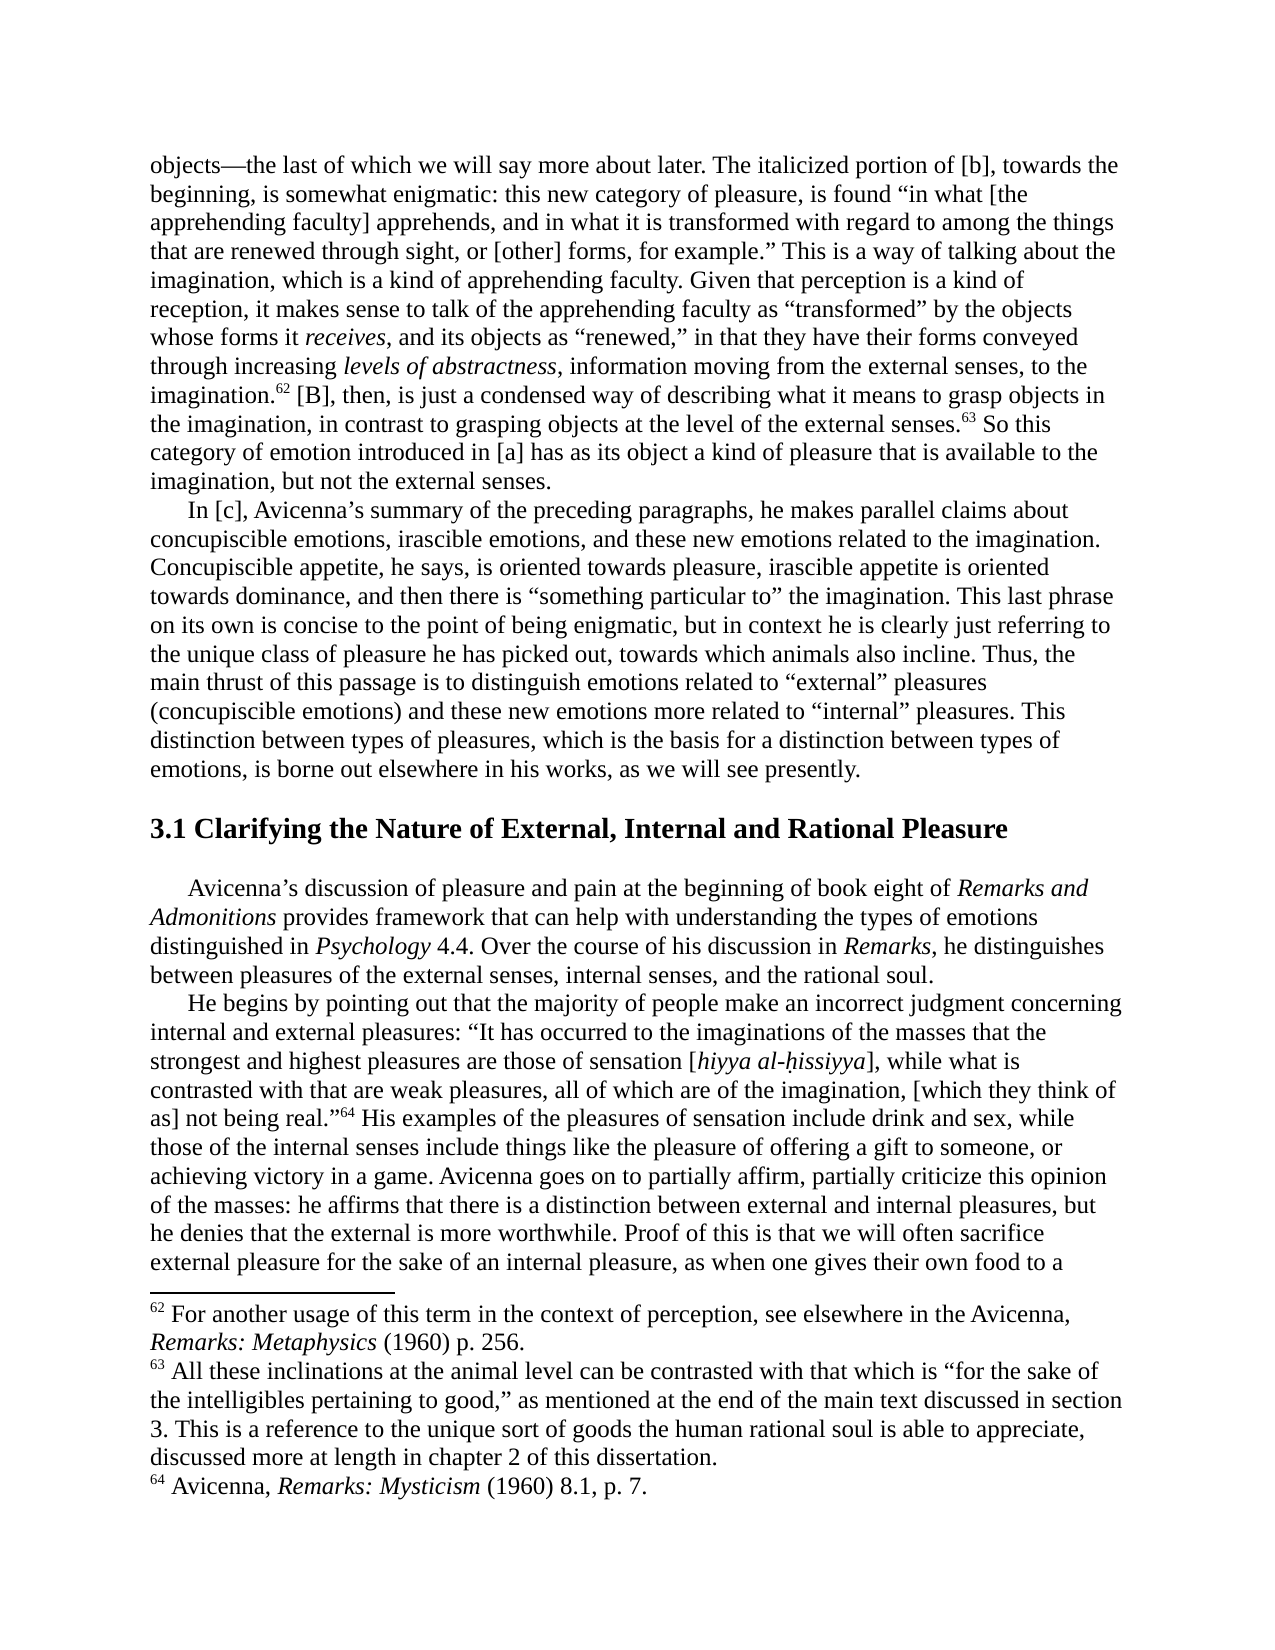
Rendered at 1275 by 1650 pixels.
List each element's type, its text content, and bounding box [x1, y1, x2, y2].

text In [c], Avicenna’s summary of the preceding paragraphs, he makes parallel claims about concupiscible emotions, irascible emotions, and these new emotions related to the imagination. Concupiscible appetite, he says, is oriented towards pleasure, irascible appetite is oriented towards dominance, and then there is “something particular to” the imagination. This last phrase on its own is concise to the point of being enigmatic, but in context he is clearly just referring to the unique class of pleasure he has picked out, towards which animals also incline. Thus, the main thrust of this passage is to distinguish emotions related to “external” pleasures (concupiscible emotions) and these new emotions more related to “internal” pleasures. This distinction between types of pleasures, which is the basis for a distinction between types of emotions, is borne out elsewhere in his works, as we will see presently. [150, 495, 1125, 782]
text Avicenna’s discussion of pleasure and pain at the beginning of book eight of Remarks and Admonitions provides framework that can help with understanding the types of emotions distinguished in Psychology 4.4. Over the course of his discussion in Remarks, he distinguishes between pleasures of the external senses, internal senses, and the rational soul. [150, 873, 1125, 988]
text He begins by pointing out that the majority of people make an incorrect judgment concerning internal and external pleasures: “It has occurred to the imaginations of the masses that the strongest and highest pleasures are those of sensation [hiyya al-ḥissiyya], while what is contrasted with that are weak pleasures, all of which are of the imagination, [which they think of as] not being real.” His examples of the pleasures of sensation include drink and sex, while those of the internal senses include things like the pleasure of offering a gift to someone, or achieving victory in a game. Avicenna goes on to partially affirm, partially criticize this opinion of the masses: he affirms that there is a distinction between external and internal pleasures, but he denies that the external is more worthwhile. Proof of this is that we will often sacrifice external pleasure for the sake of an internal pleasure, as when one gives their own food to a [150, 988, 1125, 1276]
subtitle 3.1 Clarifying the Nature of External, Internal and Rational Pleasure [150, 811, 1125, 845]
text Avicenna, Remarks: Mysticism (1960) 8.1, p. 7. [150, 1471, 1125, 1500]
text For another usage of this term in the context of perception, see elsewhere in the Avicenna, Remarks: Metaphysics (1960) p. 256. [150, 1299, 1125, 1356]
text All these inclinations at the animal level can be contrasted with that which is “for the sake of the intelligibles pertaining to good,” as mentioned at the end of the main text discussed in section 3. This is a reference to the unique sort of goods the human rational soul is able to appreciate, discussed more at length in chapter 2 of this dissertation. [150, 1356, 1125, 1471]
text objects―the last of which we will say more about later. The italicized portion of [b], towards the beginning, is somewhat enigmatic: this new category of pleasure, is found “in what [the apprehending faculty] apprehends, and in what it is transformed with regard to among the things that are renewed through sight, or [other] forms, for example.” This is a way of talking about the imagination, which is a kind of apprehending faculty. Given that perception is a kind of reception, it makes sense to talk of the apprehending faculty as “transformed” by the objects whose forms it receives, and its objects as “renewed,” in that they have their forms conveyed through increasing levels of abstractness, information moving from the external senses, to the imagination. [B], then, is just a condensed way of describing what it means to grasp objects in the imagination, in contrast to grasping objects at the level of the external senses. So this category of emotion introduced in [a] has as its object a kind of pleasure that is available to the imagination, but not the external senses. [150, 150, 1125, 495]
